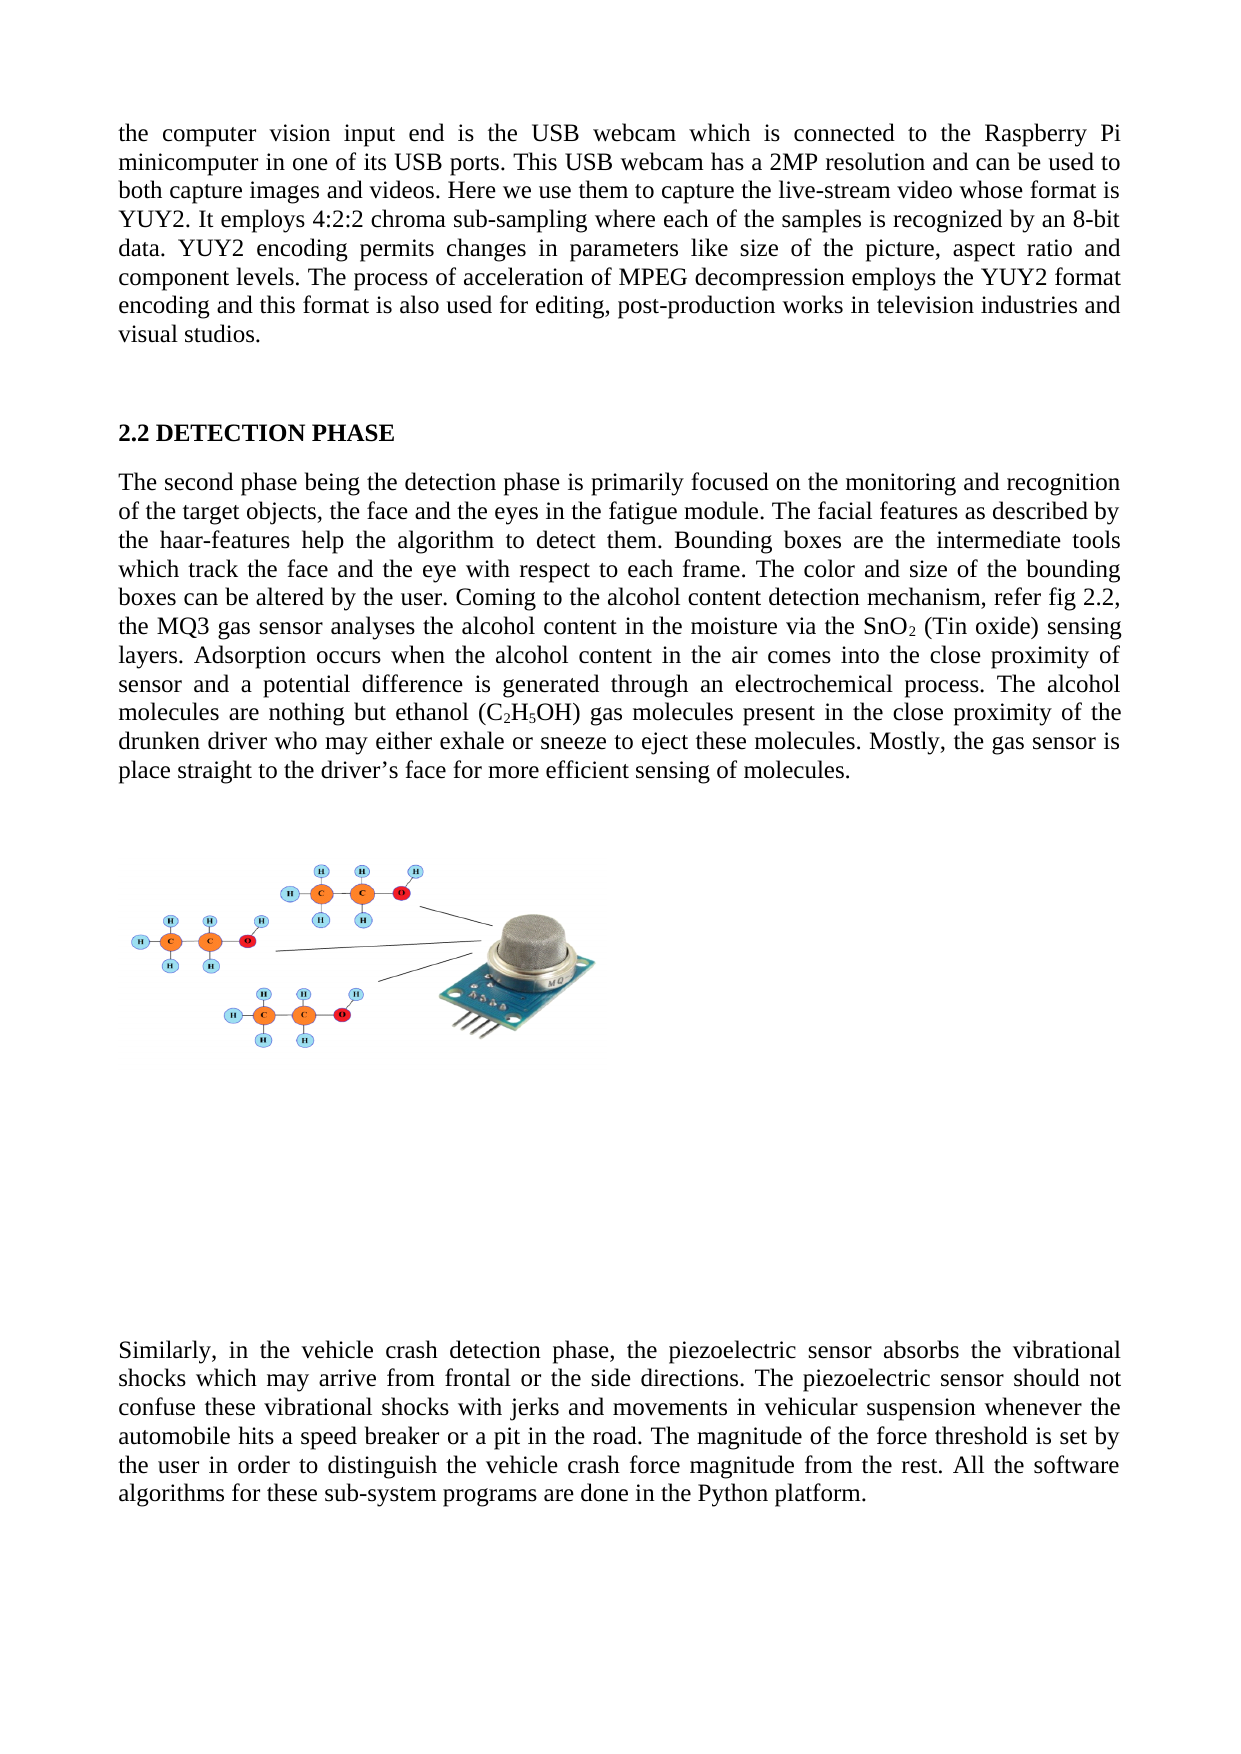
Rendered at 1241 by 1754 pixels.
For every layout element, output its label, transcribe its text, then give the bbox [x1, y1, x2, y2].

text The second phase being the detection phase is primarily focused on the monitoring and recognition of the target objects, the face and the eyes in the fatigue module. The facial features as described by the haar-features help the algorithm to detect them. Bounding boxes are the intermediate tools which track the face and the eye with respect to each frame. The color and size of the bounding boxes can be altered by the user. Coming to the alcohol content detection mechanism, refer fig 2.2, the MQ3 gas sensor analyses the alcohol content in the moisture via the SnO2 (Tin oxide) sensing layers. Adsorption occurs when the alcohol content in the air comes into the close proximity of sensor and a potential difference is generated through an electrochemical process. The alcohol molecules are nothing but ethanol (C2H5OH) gas molecules present in the close proximity of the drunken driver who may either exhale or sneeze to eject these molecules. Mostly, the gas sensor is place straight to the driver’s face for more efficient sensing of molecules. [118, 467, 1122, 784]
text 2.2 DETECTION PHASE [118, 418, 1122, 447]
text Similarly, in the vehicle crash detection phase, the piezoelectric sensor absorbs the vibrational shocks which may arrive from frontal or the side directions. The piezoelectric sensor should not confuse these vibrational shocks with jerks and movements in vehicular suspension whenever the automobile hits a speed breaker or a pit in the road. The magnitude of the force threshold is set by the user in order to distinguish the vehicle crash force magnitude from the rest. All the software algorithms for these sub-system programs are done in the Python platform. [118, 1335, 1122, 1507]
text the computer vision input end is the USB webcam which is connected to the Raspberry Pi minicomputer in one of its USB ports. This USB webcam has a 2MP resolution and can be used to both capture images and videos. Here we use them to capture the live-stream video whose format is YUY2. It employs 4:2:2 chroma sub-sampling where each of the samples is recognized by an 8-bit data. YUY2 encoding permits changes in parameters like size of the picture, aspect ratio and component levels. The process of acceleration of MPEG decompression employs the YUY2 format encoding and this format is also used for editing, post-production works in television industries and visual studios. [118, 118, 1122, 348]
